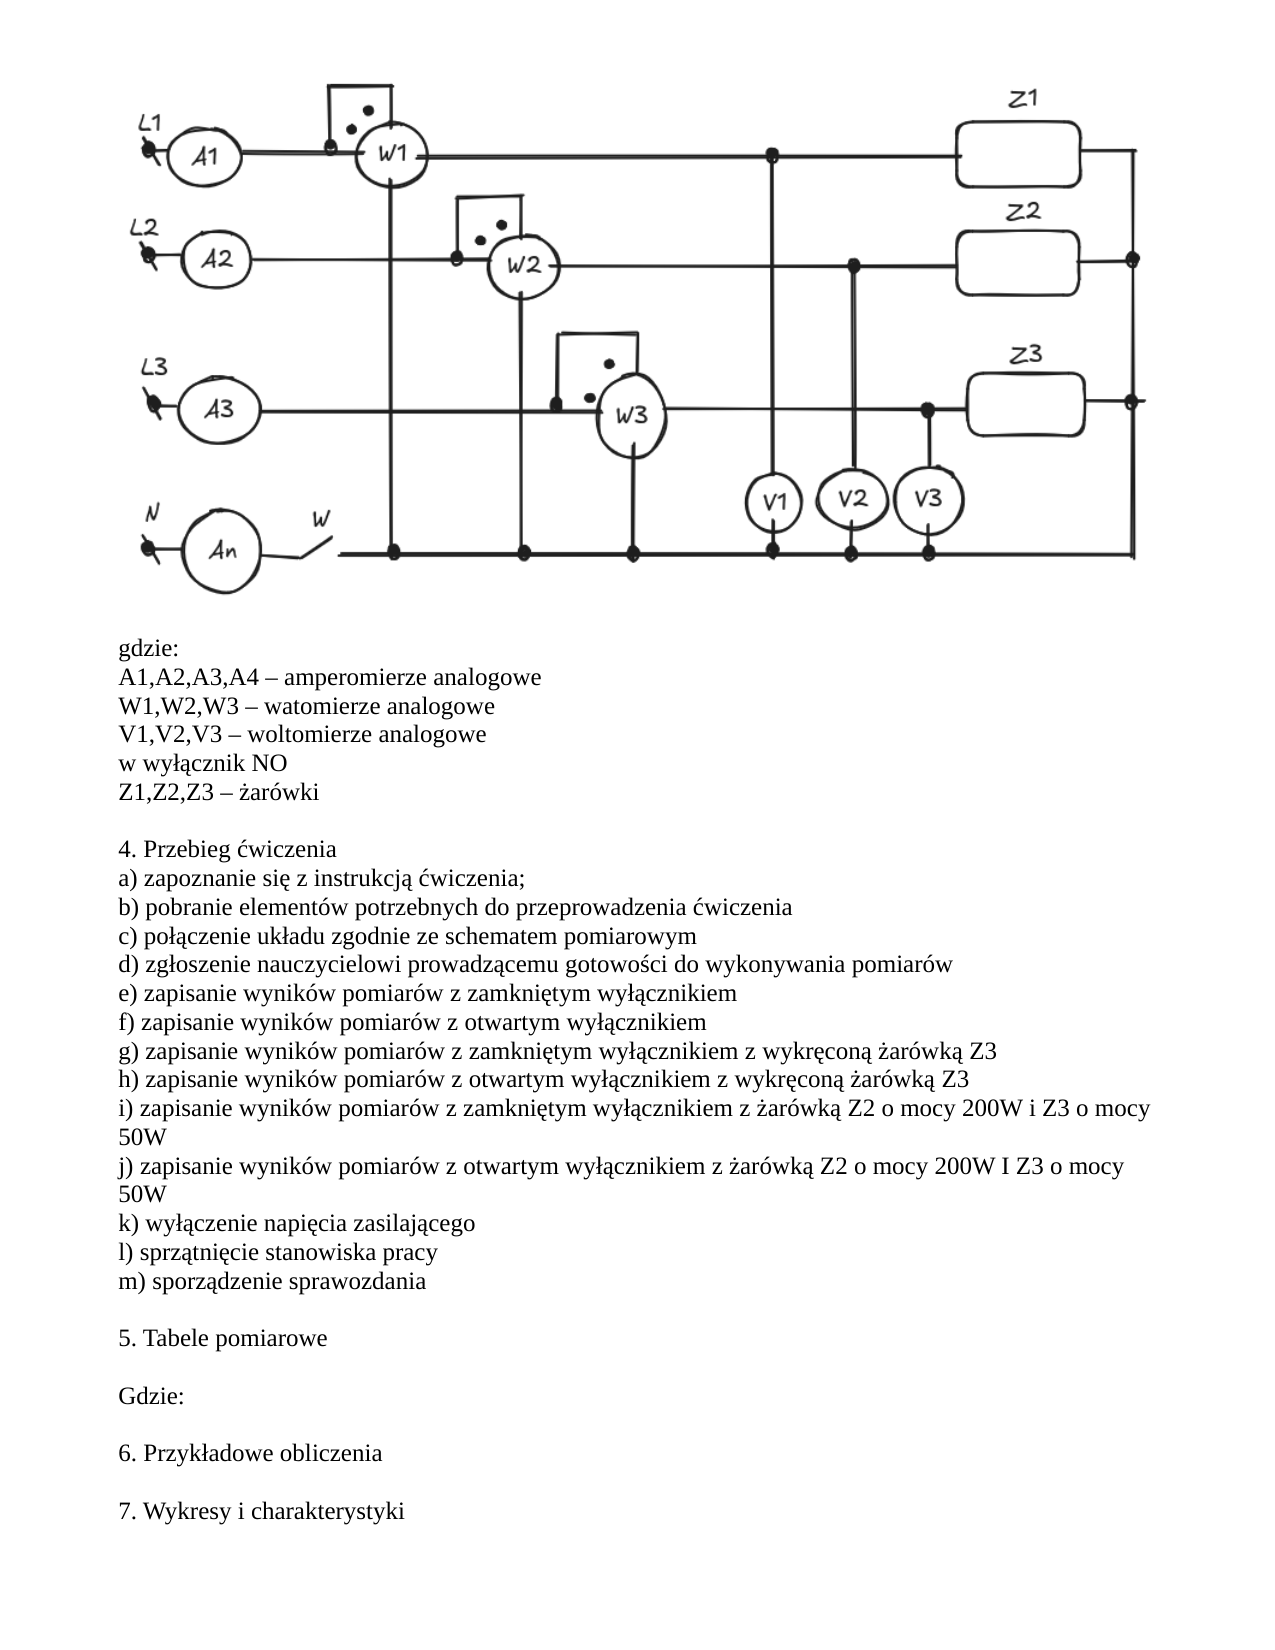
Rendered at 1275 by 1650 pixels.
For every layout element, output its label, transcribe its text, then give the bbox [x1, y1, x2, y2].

text d) zgłoszenie nauczycielowi prowadzącemu gotowości do wykonywania pomiarów [118, 949, 1157, 978]
text k) wyłączenie napięcia zasilającego [118, 1208, 1157, 1237]
text 6. Przykładowe obliczenia [118, 1438, 1157, 1467]
text Z1,Z2,Z3 – żarówki [118, 777, 1157, 806]
text 4. Przebieg ćwiczenia [118, 834, 1157, 863]
text w wyłącznik NO [118, 748, 1157, 777]
text l) sprzątnięcie stanowiska pracy [118, 1237, 1157, 1266]
text 7. Wykresy i charakterystyki [118, 1496, 1157, 1524]
text b) pobranie elementów potrzebnych do przeprowadzenia ćwiczenia [118, 892, 1157, 921]
text gdzie: [118, 633, 1157, 662]
text V1,V2,V3 – woltomierze analogowe [118, 719, 1157, 748]
text a) zapoznanie się z instrukcją ćwiczenia; [118, 863, 1157, 892]
text g) zapisanie wyników pomiarów z zamkniętym wyłącznikiem z wykręconą żarówką Z3 [118, 1036, 1157, 1064]
text e) zapisanie wyników pomiarów z zamkniętym wyłącznikiem f) zapisanie wyników pomiarów z otwartym wyłącznikiem [118, 978, 1157, 1036]
text Gdzie: [118, 1381, 1157, 1409]
text 5. Tabele pomiarowe [118, 1323, 1157, 1352]
text m) sporządzenie sprawozdania [118, 1266, 1157, 1294]
text h) zapisanie wyników pomiarów z otwartym wyłącznikiem z wykręconą żarówką Z3 [118, 1064, 1157, 1093]
text W1,W2,W3 – watomierze analogowe [118, 691, 1157, 719]
picture [118, 72, 1157, 605]
text j) zapisanie wyników pomiarów z otwartym wyłącznikiem z żarówką Z2 o mocy 200W I Z3 o mocy 50W [118, 1151, 1157, 1208]
text c) połączenie układu zgodnie ze schematem pomiarowym [118, 921, 1157, 949]
text i) zapisanie wyników pomiarów z zamkniętym wyłącznikiem z żarówką Z2 o mocy 200W i Z3 o mocy 50W [118, 1093, 1157, 1151]
text A1,A2,A3,A4 – amperomierze analogowe [118, 662, 1157, 691]
